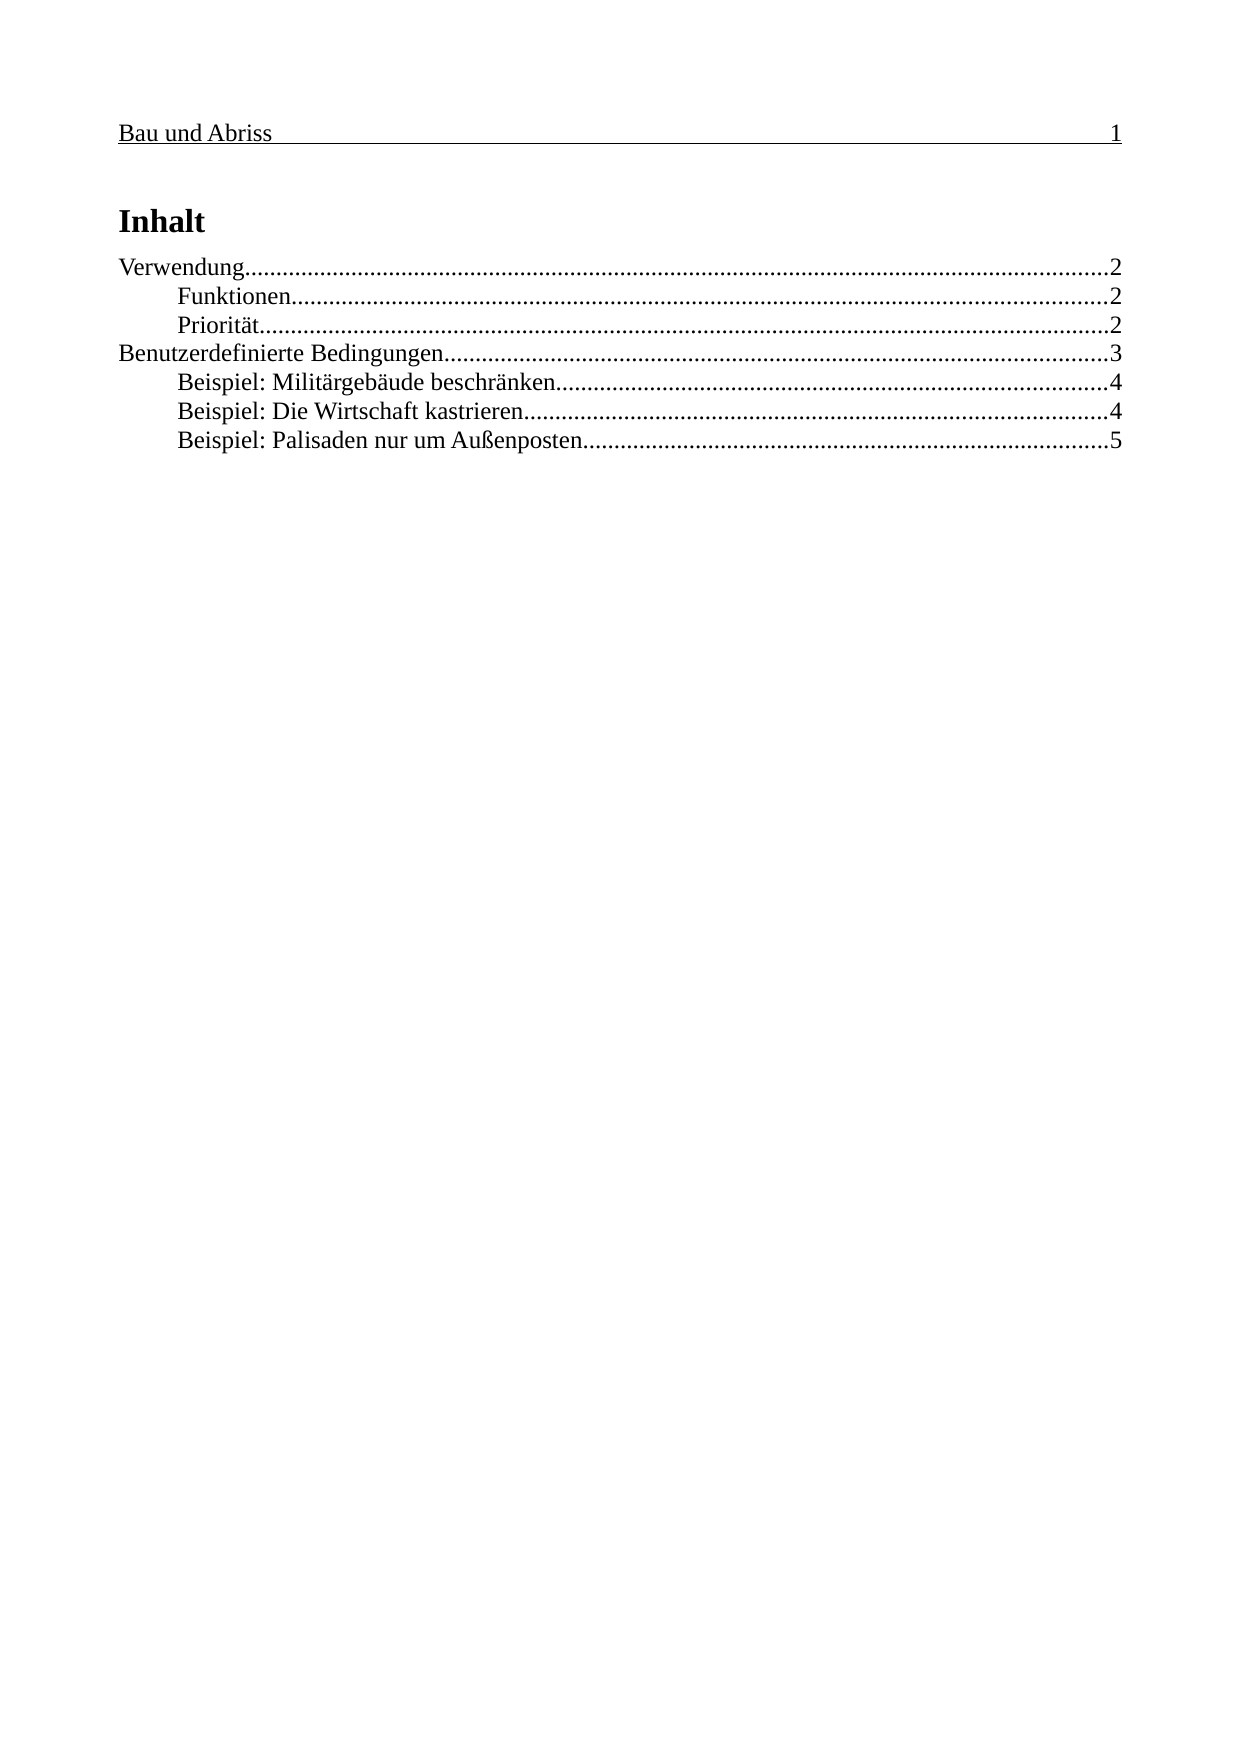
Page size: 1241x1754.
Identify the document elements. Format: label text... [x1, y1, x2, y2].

text Beispiel: Die Wirtschaft kastrieren 4 [177, 396, 1122, 425]
text Benutzerdefinierte Bedingungen 3 [118, 338, 1122, 367]
text Priorität 2 [177, 310, 1122, 338]
text Beispiel: Militärgebäude beschränken 4 [177, 367, 1122, 396]
subtitle Inhalt [118, 201, 1122, 240]
text Verwendung 2 [118, 252, 1122, 281]
text Funktionen 2 [177, 281, 1122, 310]
text Beispiel: Palisaden nur um Außenposten 5 [177, 425, 1122, 453]
